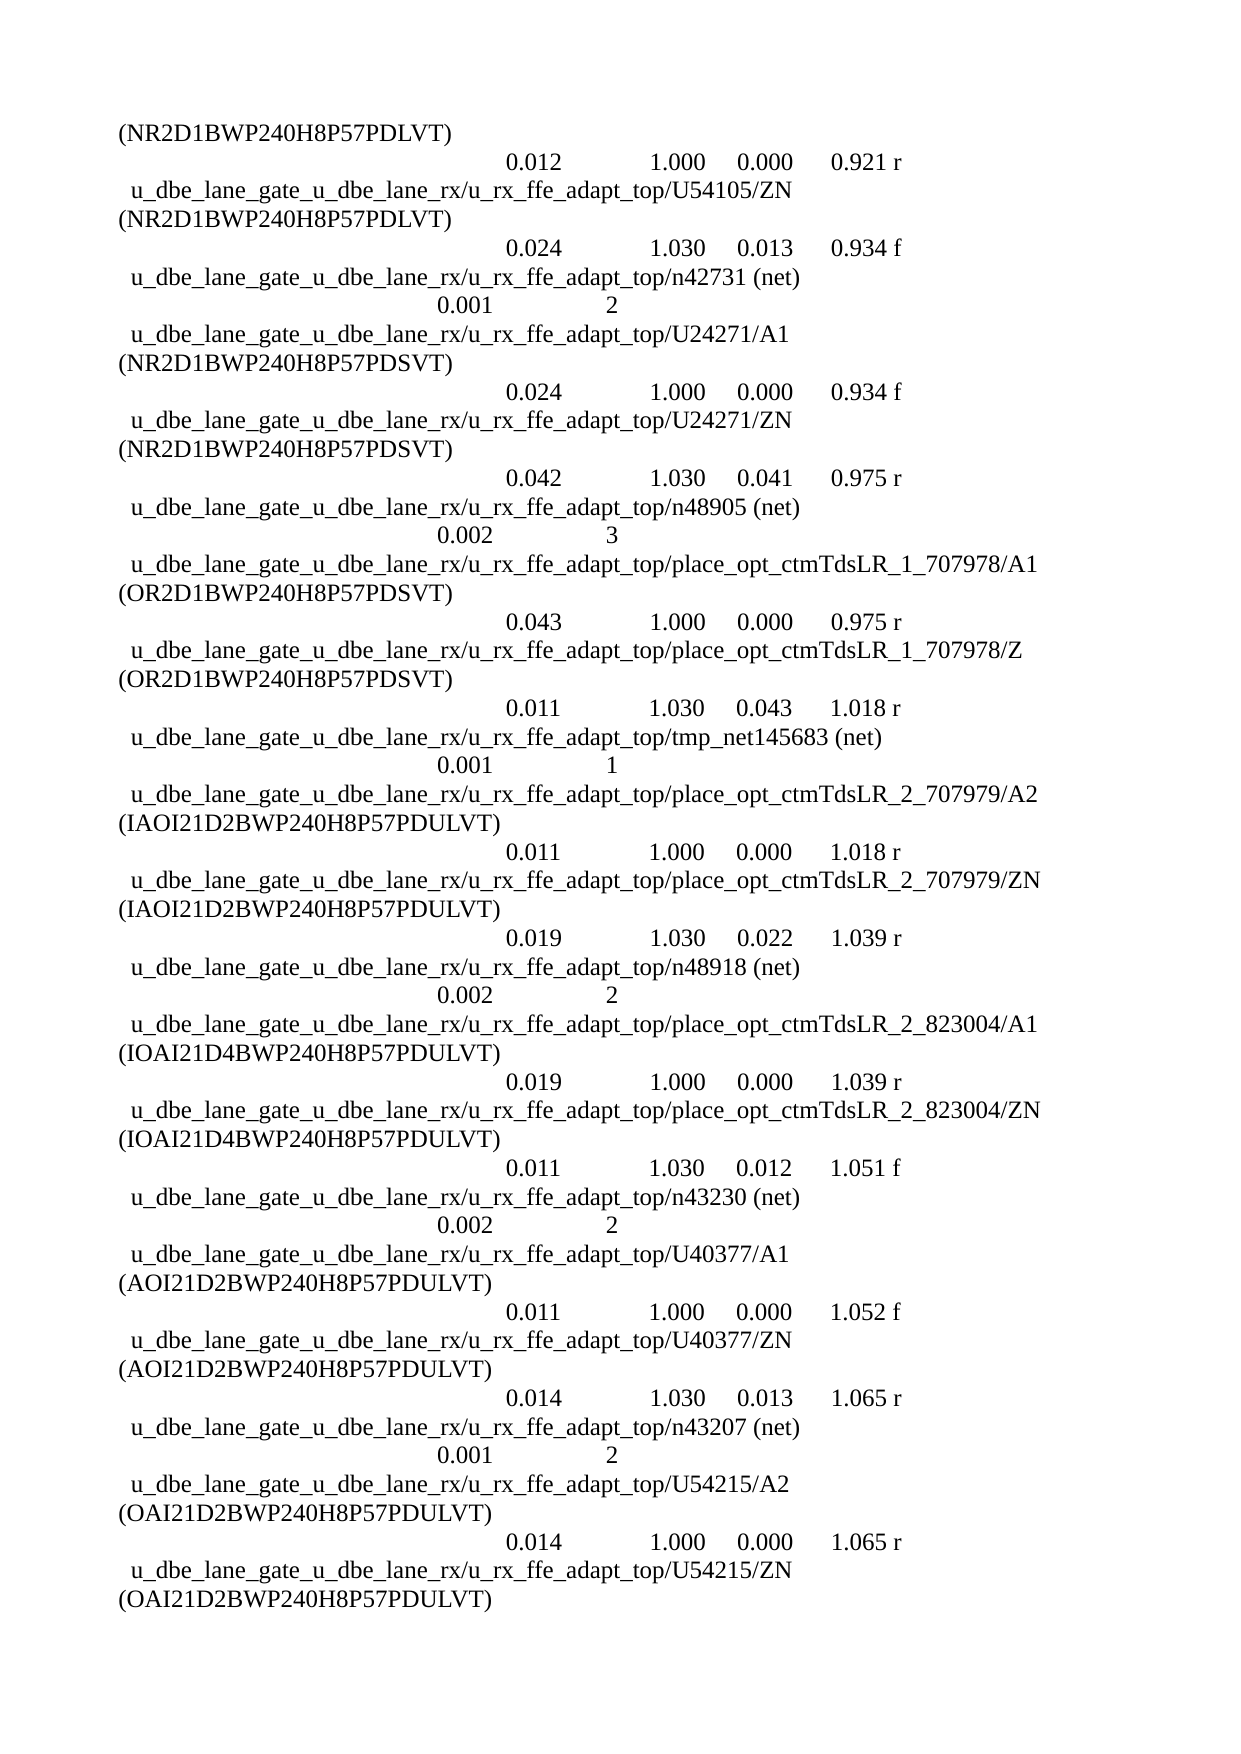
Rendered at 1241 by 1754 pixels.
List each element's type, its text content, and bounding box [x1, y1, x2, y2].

text u_dbe_lane_gate_u_dbe_lane_rx/u_rx_ffe_adapt_top/U40377/ZN (AOI21D2BWP240H8P57PDULVT) [118, 1326, 1122, 1383]
text 0.001 1 [118, 751, 1122, 779]
text 0.024 1.000 0.000 0.934 f [118, 377, 1122, 406]
text u_dbe_lane_gate_u_dbe_lane_rx/u_rx_ffe_adapt_top/U40377/A1 (AOI21D2BWP240H8P57PDULVT) [118, 1239, 1122, 1297]
text u_dbe_lane_gate_u_dbe_lane_rx/u_rx_ffe_adapt_top/place_opt_ctmTdsLR_2_823004/A1 (IOAI21D4BWP240H8P57PDULVT) [118, 1009, 1122, 1067]
text u_dbe_lane_gate_u_dbe_lane_rx/u_rx_ffe_adapt_top/n48918 (net) [118, 952, 1122, 981]
text 0.042 1.030 0.041 0.975 r [118, 463, 1122, 492]
text 0.001 2 [118, 291, 1122, 319]
text 0.014 1.000 0.000 1.065 r [118, 1527, 1122, 1556]
text u_dbe_lane_gate_u_dbe_lane_rx/u_rx_ffe_adapt_top/n42731 (net) [118, 262, 1122, 291]
text u_dbe_lane_gate_u_dbe_lane_rx/u_rx_ffe_adapt_top/tmp_net145683 (net) [118, 722, 1122, 751]
text 0.012 1.000 0.000 0.921 r [118, 147, 1122, 176]
text u_dbe_lane_gate_u_dbe_lane_rx/u_rx_ffe_adapt_top/U54215/ZN (OAI21D2BWP240H8P57PDULVT) [118, 1556, 1122, 1613]
text 0.011 1.030 0.043 1.018 r [118, 693, 1122, 722]
text u_dbe_lane_gate_u_dbe_lane_rx/u_rx_ffe_adapt_top/n43230 (net) [118, 1182, 1122, 1211]
text u_dbe_lane_gate_u_dbe_lane_rx/u_rx_ffe_adapt_top/U54105/ZN (NR2D1BWP240H8P57PDLVT) [118, 176, 1122, 233]
text u_dbe_lane_gate_u_dbe_lane_rx/u_rx_ffe_adapt_top/n43207 (net) [118, 1412, 1122, 1441]
text u_dbe_lane_gate_u_dbe_lane_rx/u_rx_ffe_adapt_top/U24271/A1 (NR2D1BWP240H8P57PDSVT) [118, 319, 1122, 377]
text 0.014 1.030 0.013 1.065 r [118, 1383, 1122, 1412]
text u_dbe_lane_gate_u_dbe_lane_rx/u_rx_ffe_adapt_top/place_opt_ctmTdsLR_1_707978/A1 (OR2D1BWP240H8P57PDSVT) [118, 549, 1122, 607]
text 0.011 1.000 0.000 1.052 f [118, 1297, 1122, 1326]
text 0.011 1.030 0.012 1.051 f [118, 1153, 1122, 1182]
text 0.001 2 [118, 1441, 1122, 1469]
text 0.019 1.030 0.022 1.039 r [118, 923, 1122, 952]
text u_dbe_lane_gate_u_dbe_lane_rx/u_rx_ffe_adapt_top/place_opt_ctmTdsLR_2_707979/A2 (IAOI21D2BWP240H8P57PDULVT) [118, 779, 1122, 837]
text u_dbe_lane_gate_u_dbe_lane_rx/u_rx_ffe_adapt_top/place_opt_ctmTdsLR_2_707979/ZN (IAOI21D2BWP240H8P57PDULVT) [118, 866, 1122, 923]
text (NR2D1BWP240H8P57PDLVT) [118, 118, 1122, 147]
text 0.019 1.000 0.000 1.039 r [118, 1067, 1122, 1096]
text 0.011 1.000 0.000 1.018 r [118, 837, 1122, 866]
text 0.002 2 [118, 1211, 1122, 1239]
text u_dbe_lane_gate_u_dbe_lane_rx/u_rx_ffe_adapt_top/place_opt_ctmTdsLR_1_707978/Z (OR2D1BWP240H8P57PDSVT) [118, 636, 1122, 693]
text 0.024 1.030 0.013 0.934 f [118, 233, 1122, 262]
text u_dbe_lane_gate_u_dbe_lane_rx/u_rx_ffe_adapt_top/place_opt_ctmTdsLR_2_823004/ZN (IOAI21D4BWP240H8P57PDULVT) [118, 1096, 1122, 1153]
text 0.002 2 [118, 981, 1122, 1009]
text u_dbe_lane_gate_u_dbe_lane_rx/u_rx_ffe_adapt_top/U24271/ZN (NR2D1BWP240H8P57PDSVT) [118, 406, 1122, 463]
text 0.002 3 [118, 521, 1122, 549]
text 0.043 1.000 0.000 0.975 r [118, 607, 1122, 636]
text u_dbe_lane_gate_u_dbe_lane_rx/u_rx_ffe_adapt_top/n48905 (net) [118, 492, 1122, 521]
text u_dbe_lane_gate_u_dbe_lane_rx/u_rx_ffe_adapt_top/U54215/A2 (OAI21D2BWP240H8P57PDULVT) [118, 1469, 1122, 1527]
